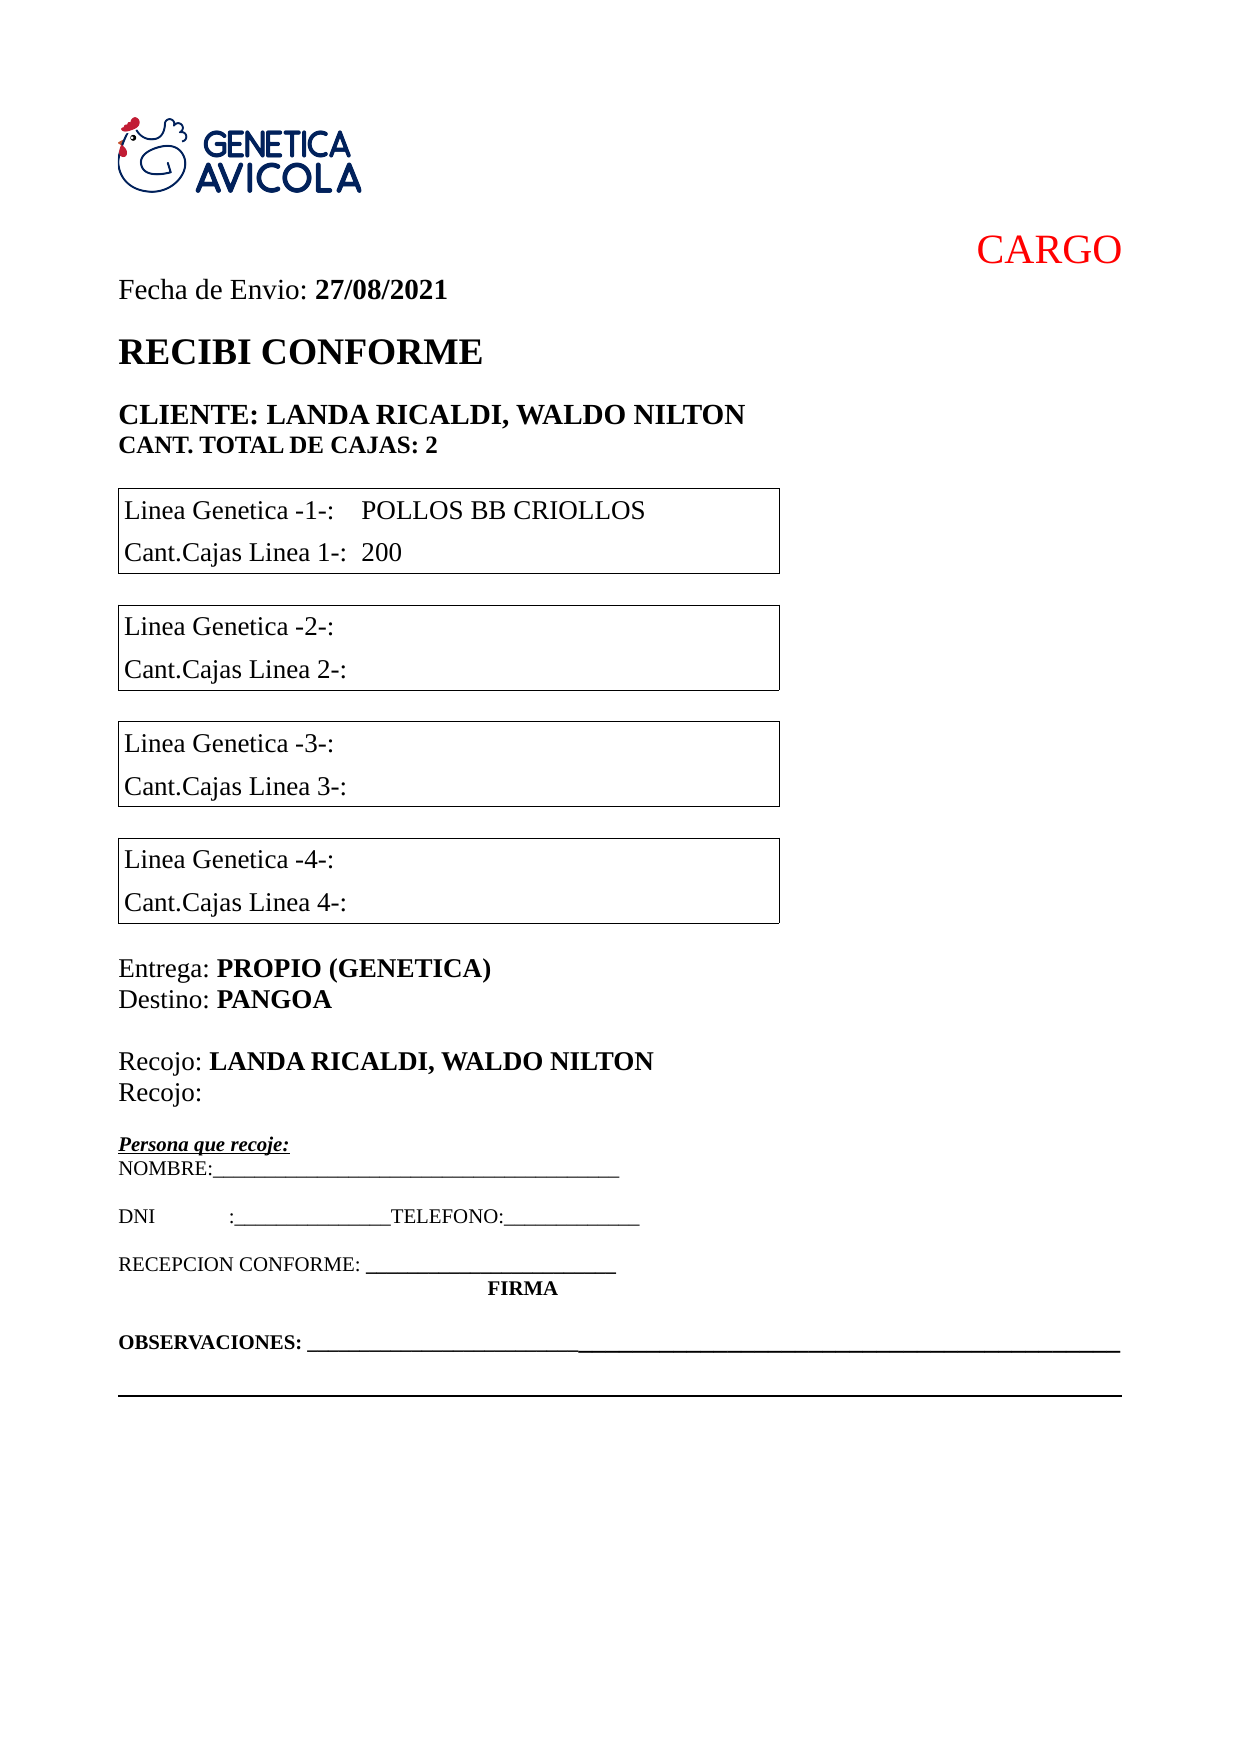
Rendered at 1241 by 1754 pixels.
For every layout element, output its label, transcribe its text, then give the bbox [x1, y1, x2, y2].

table_cell [356, 574, 779, 604]
table_cell [356, 764, 779, 806]
table_cell [118, 807, 356, 838]
picture [117, 117, 362, 193]
text OBSERVACIONES: __________________________________________________________________ [118, 1324, 1122, 1355]
text Fecha de Envio: 27/08/2021 [118, 272, 1122, 306]
table_cell [118, 691, 356, 721]
text CANT. TOTAL DE CAJAS: 2 [118, 431, 1122, 459]
text Recojo: LANDA RICALDI, WALDO NILTON [118, 1045, 1122, 1076]
table_cell 200 [356, 531, 779, 573]
text RECEPCION CONFORME: ________________________ [118, 1252, 1122, 1276]
table_cell [356, 606, 779, 647]
text NOMBRE:_______________________________________ [118, 1156, 1122, 1180]
table_cell [356, 722, 779, 764]
text Persona que recoje: [118, 1132, 1122, 1156]
text DNI :_______________TELEFONO:_____________ [118, 1204, 1122, 1228]
table_cell Cant.Cajas Linea 2-: [119, 647, 356, 690]
text CARGO [118, 224, 1122, 272]
table_header Linea Genetica -1-: [119, 489, 356, 531]
table_cell Cant.Cajas Linea 1-: [119, 531, 356, 573]
table_cell [356, 691, 779, 721]
table_cell Linea Genetica -3-: [119, 722, 356, 764]
text Entrega: PROPIO (GENETICA) [118, 952, 1122, 983]
text Destino: PANGOA [118, 983, 1122, 1014]
table_cell Cant.Cajas Linea 4-: [119, 880, 356, 923]
table_cell [356, 880, 779, 923]
table_cell [356, 839, 779, 880]
table_cell [118, 574, 356, 604]
text RECIBI CONFORME [118, 330, 1122, 373]
table_cell [356, 647, 779, 690]
table_header POLLOS BB CRIOLLOS [356, 489, 779, 531]
text FIRMA [118, 1276, 1122, 1300]
table_cell Cant.Cajas Linea 3-: [119, 764, 356, 806]
text Recojo: [118, 1076, 1122, 1108]
table_cell [356, 807, 779, 838]
table_cell Linea Genetica -4-: [119, 839, 356, 880]
table_cell Linea Genetica -2-: [119, 606, 356, 647]
text CLIENTE: LANDA RICALDI, WALDO NILTON [118, 397, 1122, 431]
